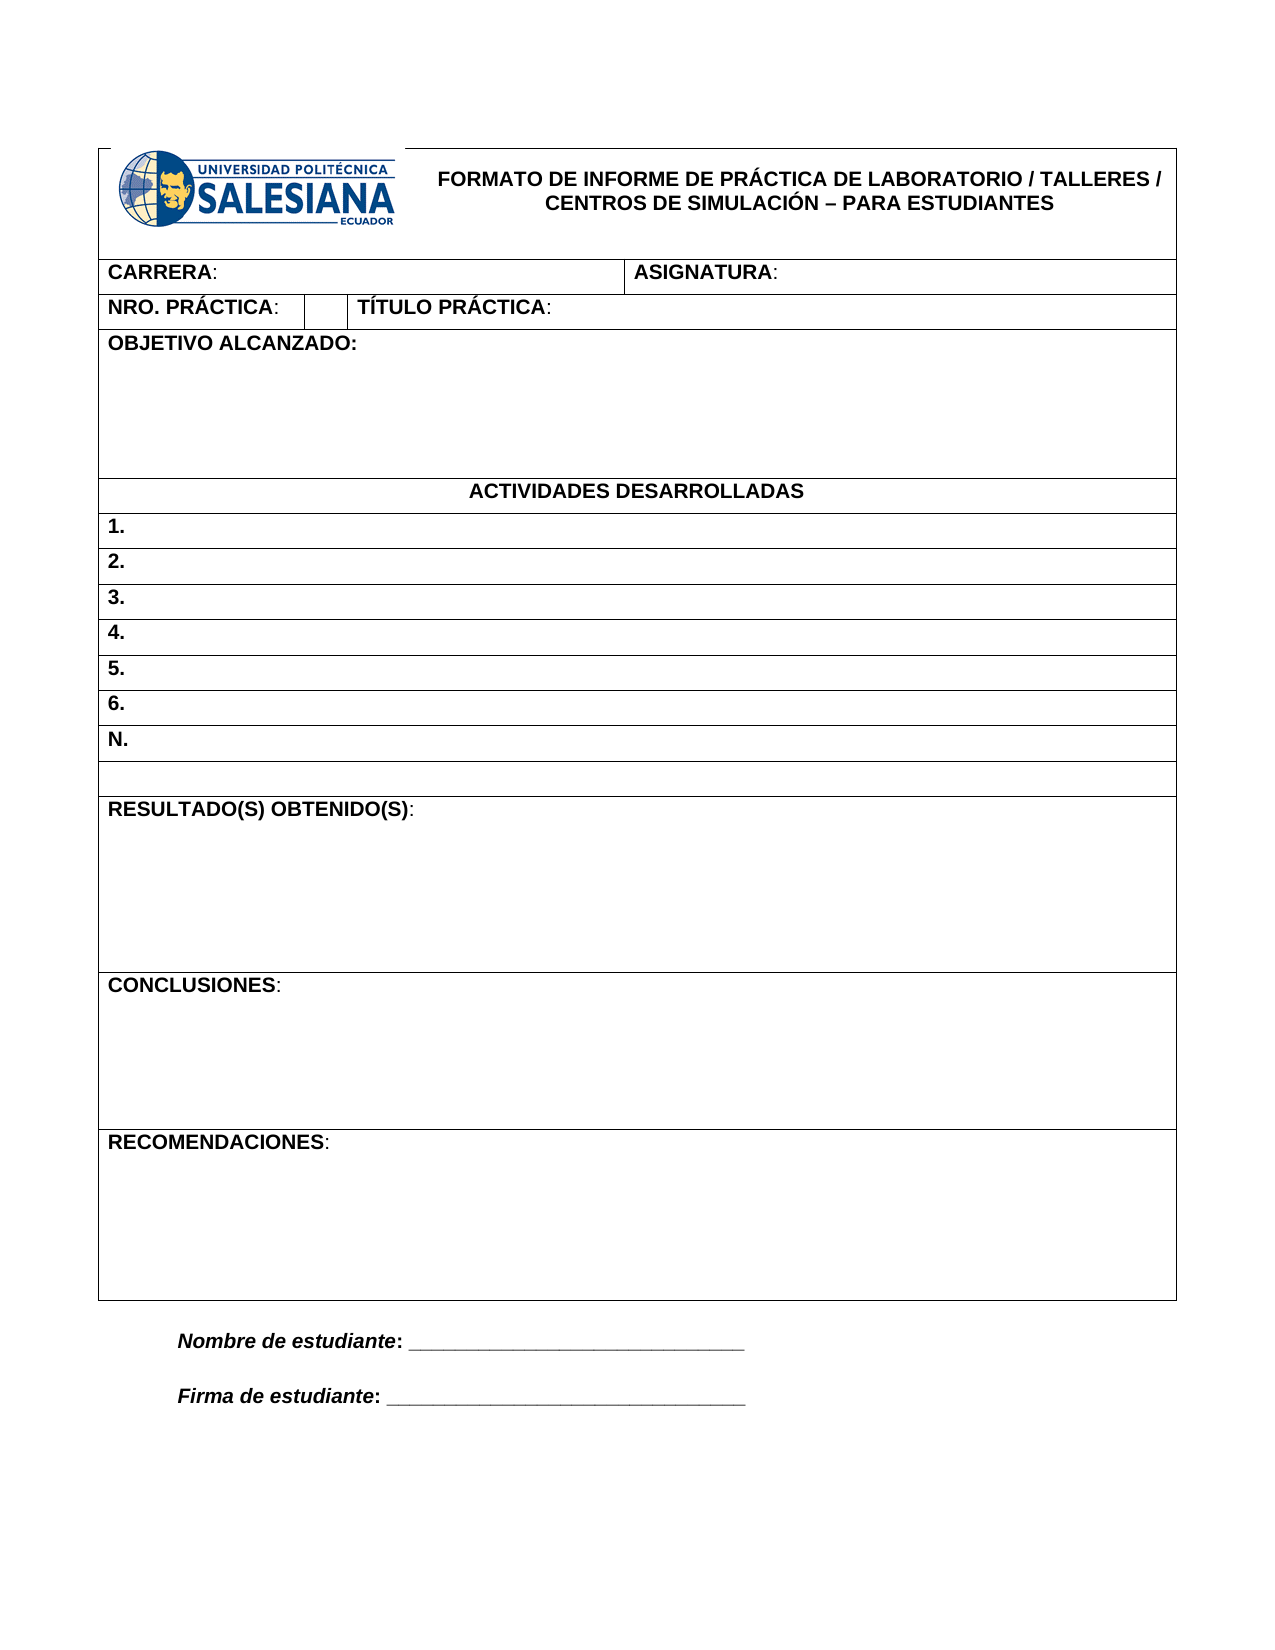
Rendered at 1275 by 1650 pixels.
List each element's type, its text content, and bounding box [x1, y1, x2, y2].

table_cell 3. [99, 585, 1176, 619]
table_cell ASIGNATURA: [625, 260, 1176, 294]
table_cell CARRERA: [99, 260, 624, 294]
table_cell [99, 762, 1176, 796]
table_cell [99, 233, 1176, 258]
table_cell TÍTULO PRÁCTICA: [348, 295, 1176, 329]
text Nombre de estudiante: _____________________________ [177, 1329, 1098, 1353]
table_cell NRO. PRÁCTICA: [99, 295, 304, 329]
table_cell ACTIVIDADES DESARROLLADAS [99, 479, 1176, 513]
table_cell 2. [99, 549, 1176, 584]
table_cell [305, 295, 347, 329]
table_cell RESULTADO(S) OBTENIDO(S): [99, 797, 1176, 972]
table_cell 1. [99, 514, 1176, 548]
table_cell N. [99, 726, 1176, 761]
table_cell 4. [99, 620, 1176, 654]
table_cell RECOMENDACIONES: [99, 1130, 1176, 1300]
text Firma de estudiante: _______________________________ [177, 1384, 1098, 1408]
table_header [99, 149, 422, 233]
table_cell 5. [99, 656, 1176, 690]
table_header FORMATO DE INFORME DE PRÁCTICA DE LABORATORIO / TALLERES / CENTROS DE SIMULACIÓN – PARA ESTUDIANTES [422, 149, 1176, 233]
table_cell CONCLUSIONES: [99, 973, 1176, 1129]
table_cell 6. [99, 691, 1176, 725]
table_cell OBJETIVO ALCANZADO: [99, 330, 1176, 477]
picture [110, 148, 405, 229]
